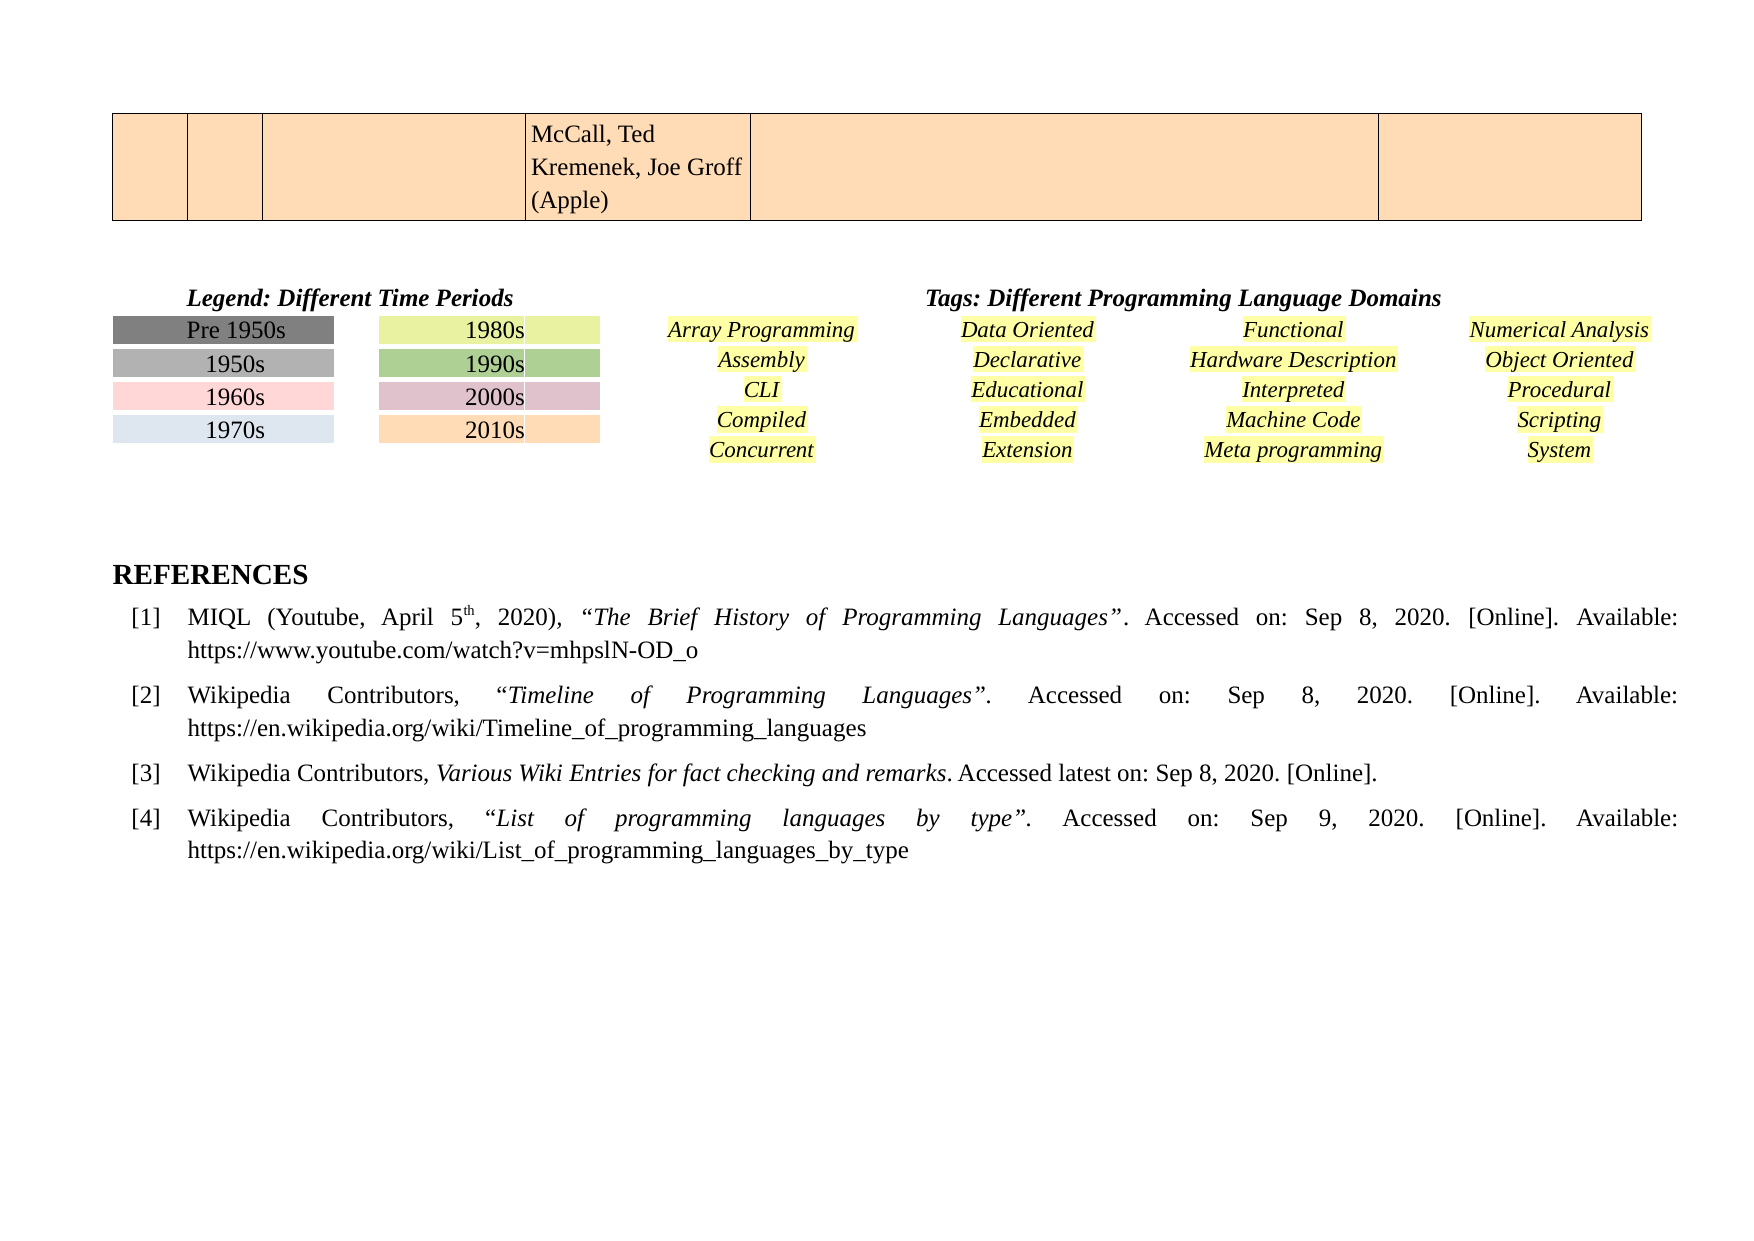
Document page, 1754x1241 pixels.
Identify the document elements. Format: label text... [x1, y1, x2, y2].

text 1960s [112, 382, 348, 410]
text REFERENCES [112, 557, 1678, 591]
text Educational [910, 376, 1146, 402]
table_cell [188, 114, 262, 220]
text Scripting [1442, 406, 1678, 433]
text System [1442, 436, 1678, 463]
text 1950s [112, 349, 348, 377]
table_cell [751, 114, 1378, 220]
list Wikipedia Contributors, “Timeline of Programming Languages”. Accessed on: Sep 8, 2020. [Online]. Available: https://en.wikipedia.org/wiki/Timeline_of_programming_languages [131, 680, 1678, 742]
text 1980s [378, 316, 614, 344]
text 2000s [378, 382, 614, 410]
text Concurrent [644, 436, 880, 463]
text Numerical Analysis [1442, 316, 1678, 342]
text 2010s [378, 415, 614, 443]
text Meta programming [1176, 436, 1412, 463]
table_cell [113, 114, 187, 220]
text Legend: Different Time Periods Tags: Different Programming Language Domains [112, 283, 1678, 311]
text CLI [644, 376, 880, 402]
table_cell [1379, 114, 1641, 220]
text Compiled [644, 406, 880, 433]
text Procedural [1442, 376, 1678, 402]
text Embedded [910, 406, 1146, 433]
text Assembly [644, 346, 880, 372]
text Data Oriented [910, 316, 1146, 342]
text 1990s [378, 349, 614, 377]
text Object Oriented [1442, 346, 1678, 372]
text 1970s [112, 415, 348, 443]
text Machine Code [1176, 406, 1412, 433]
text Extension [910, 436, 1146, 463]
text Interpreted [1176, 376, 1412, 402]
text Declarative [910, 346, 1146, 372]
text Pre 1950s [112, 316, 348, 344]
text Hardware Description [1176, 346, 1412, 372]
text Functional [1176, 316, 1412, 342]
table_cell McCall, Ted Kremenek, Joe Groff (Apple) [526, 114, 750, 220]
list Wikipedia Contributors, Various Wiki Entries for fact checking and remarks. Accessed latest on: Sep 8, 2020. [Online]. [131, 758, 1678, 786]
table_cell [263, 114, 525, 220]
list Wikipedia Contributors, “List of programming languages by type”. Accessed on: Sep 9, 2020. [Online]. Available: https://en.wikipedia.org/wiki/List_of_programming_languages_by_type [131, 803, 1678, 864]
text Array Programming [644, 316, 880, 342]
list MIQL (Youtube, April 5th, 2020), “The Brief History of Programming Languages”. Accessed on: Sep 8, 2020. [Online]. Available: https://www.youtube.com/watch?v=mhpslN-OD_o [131, 602, 1678, 664]
